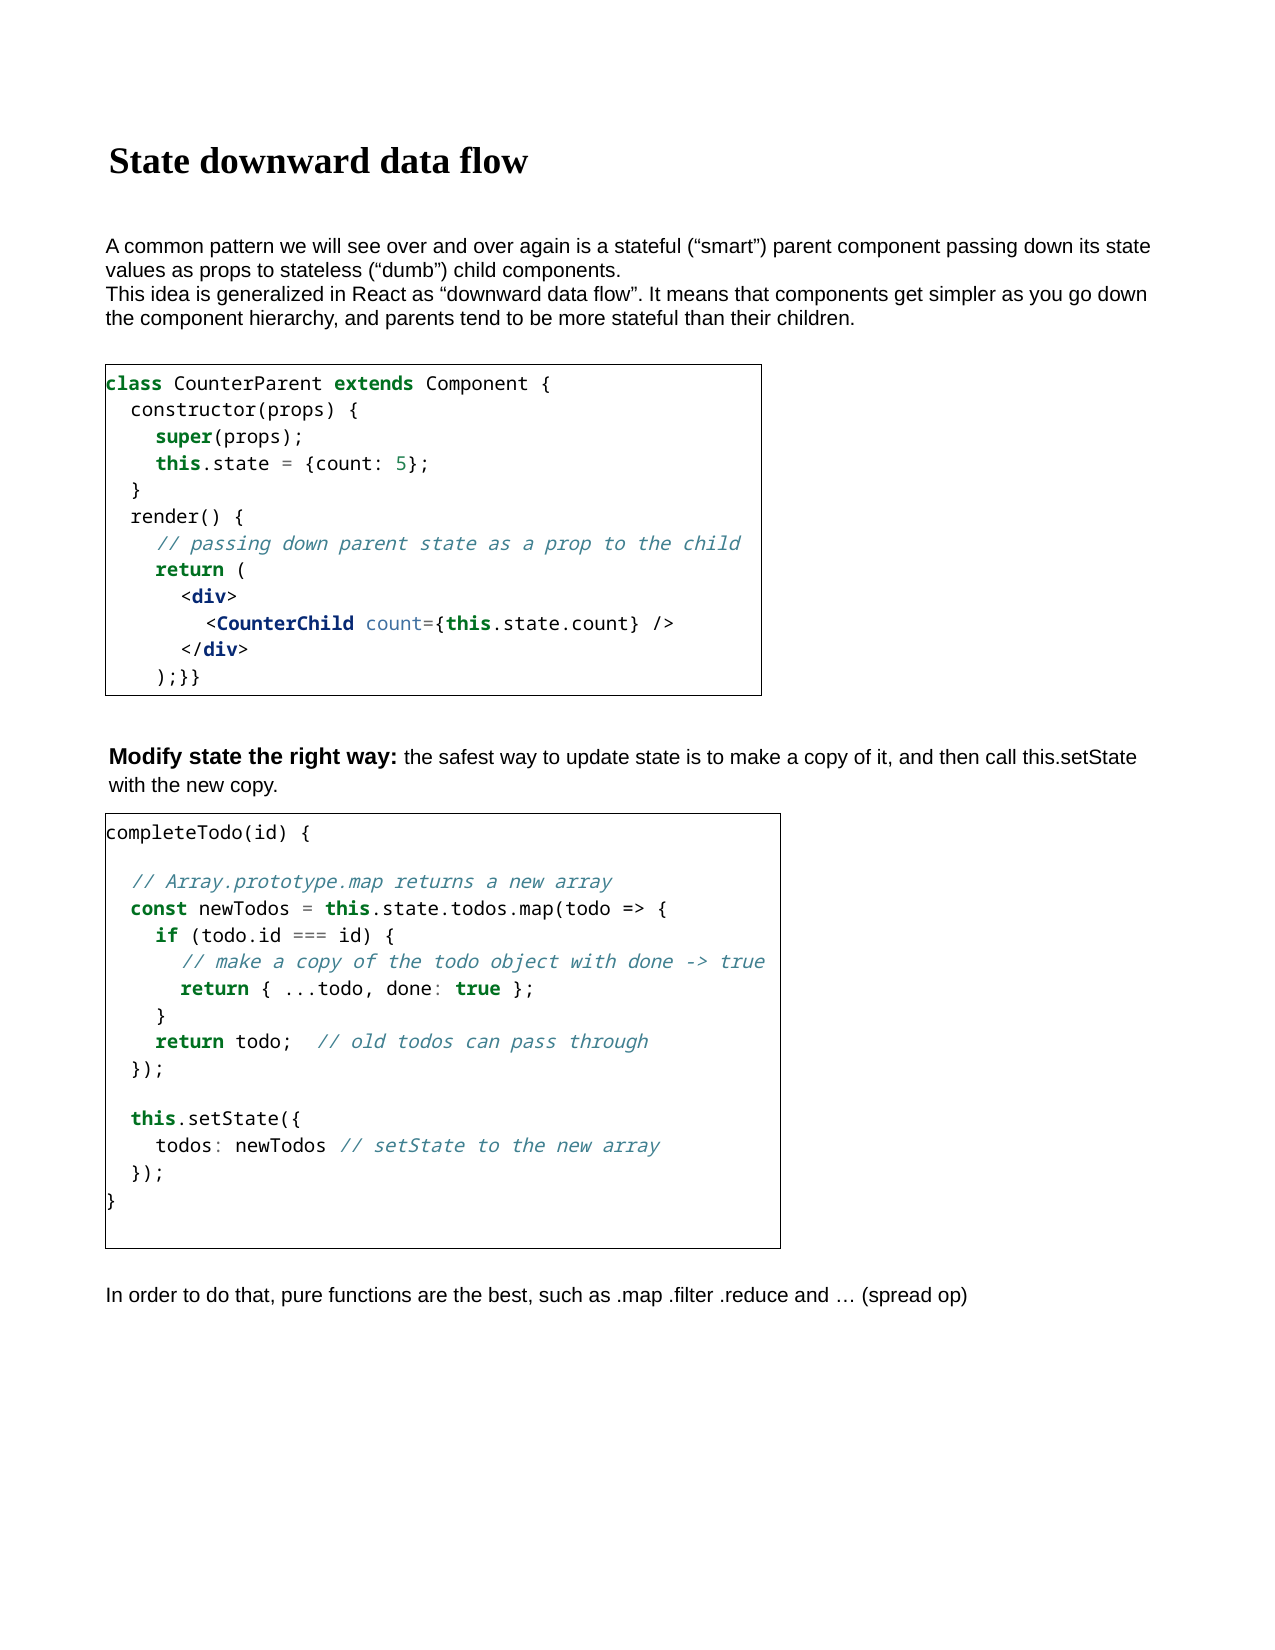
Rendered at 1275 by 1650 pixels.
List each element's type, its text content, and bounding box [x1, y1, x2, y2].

subtitle Modify state the right way: the safest way to update state is to make a copy of it, and then call this.setState with the new copy. [108, 743, 1156, 797]
subtitle State downward data flow [108, 139, 1156, 182]
table_header completeTodo(id) { // Array.prototype.map returns a new array const newTodos = this.state.todos.map(todo => { if (todo.id === id) { // make a copy of the todo object with done -> true return { ...todo, done: true }; } return todo; // old todos can pass through }); this.setState({ todos: newTodos // setState to the new array }); } [106, 814, 780, 1248]
text A common pattern we will see over and over again is a stateful (“smart”) parent component passing down its state values as props to stateless (“dumb”) child components. [105, 234, 1156, 282]
table_header class CounterParent extends Component { constructor(props) { super(props); this.state = {count: 5}; } render() { // passing down parent state as a prop to the child return ( <div> <CounterChild count={this.state.count} /> </div> );}} [106, 365, 761, 695]
text This idea is generalized in React as “downward data flow”. It means that components get simpler as you go down the component hierarchy, and parents tend to be more stateful than their children. [105, 282, 1156, 330]
text In order to do that, pure functions are the best, such as .map .filter .reduce and … (spread op) [105, 1283, 1156, 1307]
